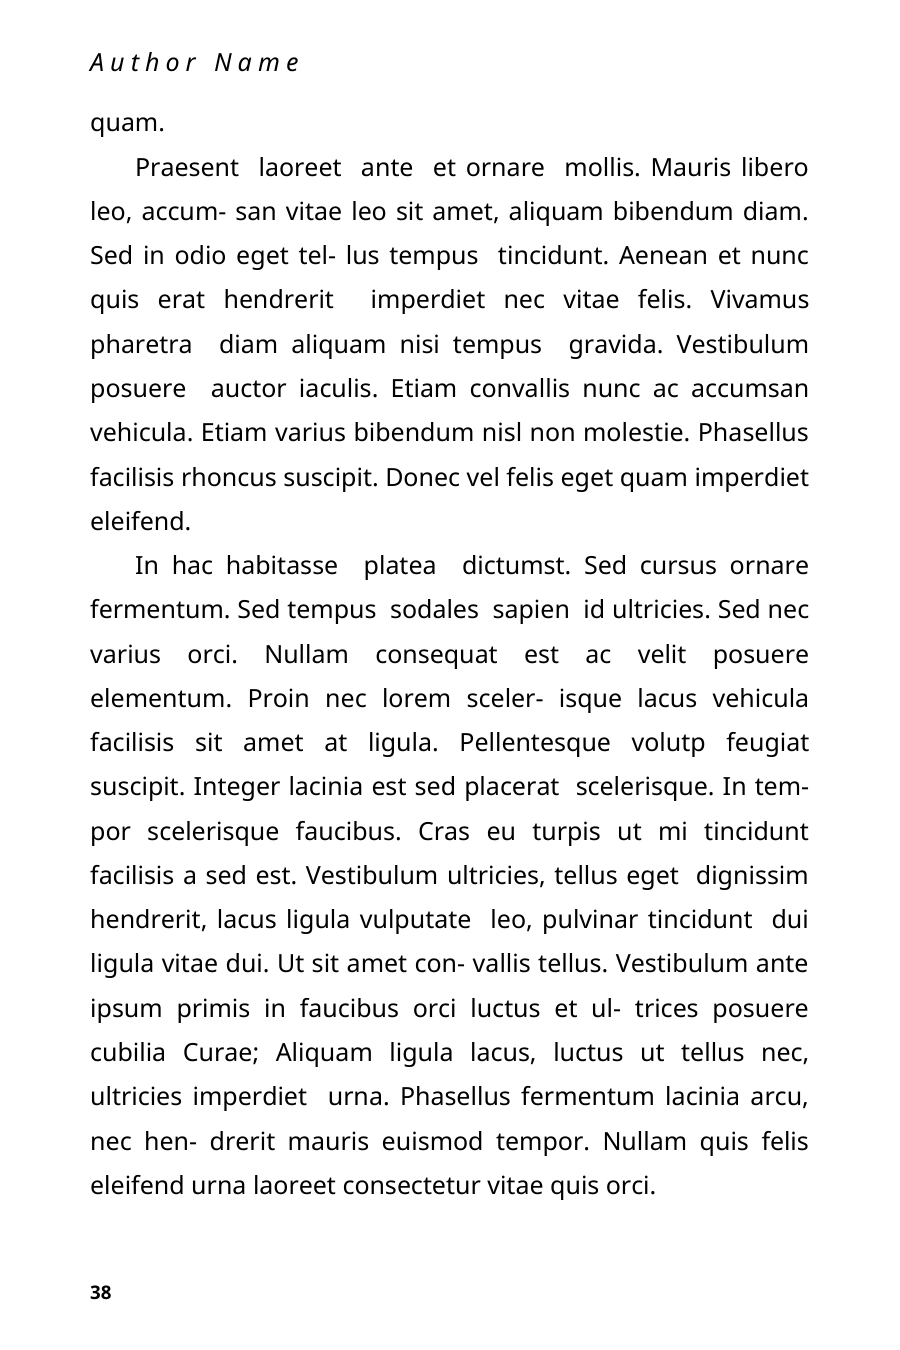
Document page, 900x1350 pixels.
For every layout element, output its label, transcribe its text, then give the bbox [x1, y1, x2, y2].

text In hac habitasse platea dictumst. Sed cursus ornare fermentum. Sed tempus sodales sapien id ultricies. Sed nec varius orci. Nullam consequat est ac velit posuere elementum. Proin nec lorem sceler- isque lacus vehicula facilisis sit amet at ligula. Pellentesque volutp feugiat suscipit. Integer lacinia est sed placerat scelerisque. In tem- por scelerisque faucibus. Cras eu turpis ut mi tincidunt facilisis a sed est. Vestibulum ultricies, tellus eget dignissim hendrerit, lacus ligula vulputate leo, pulvinar tincidunt dui ligula vitae dui. Ut sit amet con- vallis tellus. Vestibulum ante ipsum primis in faucibus orci luctus et ul- trices posuere cubilia Curae; Aliquam ligula lacus, luctus ut tellus nec, ultricies imperdiet urna. Phasellus fermentum lacinia arcu, nec hen- drerit mauris euismod tempor. Nullam quis felis eleifend urna laoreet consectetur vitae quis orci. [90, 548, 810, 1202]
text Praesent laoreet ante et ornare mollis. Mauris libero leo, accum- san vitae leo sit amet, aliquam bibendum diam. Sed in odio eget tel- lus tempus tincidunt. Aenean et nunc quis erat hendrerit imperdiet nec vitae felis. Vivamus pharetra diam aliquam nisi tempus gravida. Vestibulum posuere auctor iaculis. Etiam convallis nunc ac accumsan vehicula. Etiam varius bibendum nisl non molestie. Phasellus facilisis rhoncus suscipit. Donec vel felis eget quam imperdiet eleifend. [90, 149, 810, 537]
text quam. [90, 105, 810, 139]
